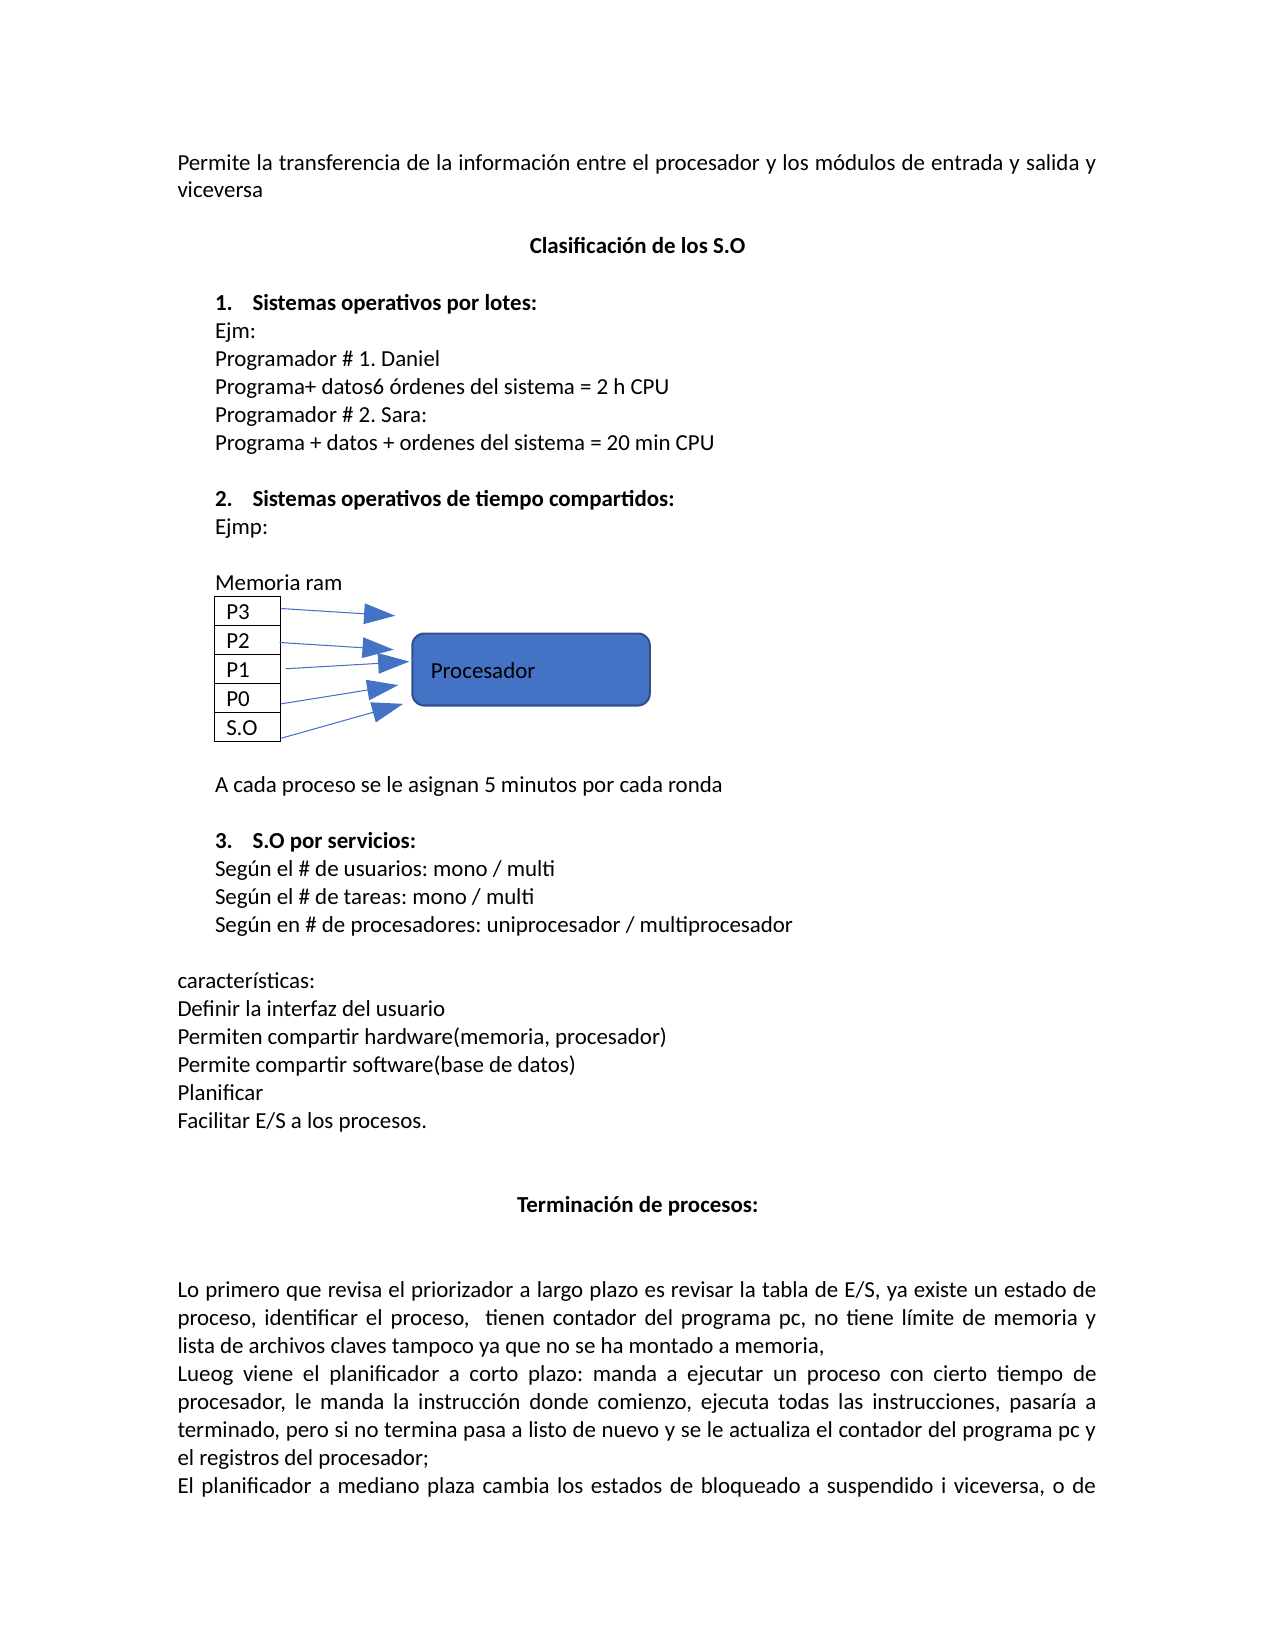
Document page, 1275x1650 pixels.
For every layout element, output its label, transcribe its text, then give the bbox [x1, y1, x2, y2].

list Sistemas operativos de tiempo compartidos: [215, 484, 1098, 512]
text Permite compartir software(base de datos) [177, 1051, 1098, 1078]
table_cell P0 [215, 684, 280, 712]
text Ejmp: [215, 512, 1098, 540]
text características: [177, 966, 1098, 994]
text El planificador a mediano plaza cambia los estados de bloqueado a suspendido i viceversa, o de [177, 1471, 1098, 1499]
list Sistemas operativos por lotes: [215, 288, 1098, 316]
text Clasificación de los S.O [177, 232, 1098, 260]
text Lo primero que revisa el priorizador a largo plazo es revisar la tabla de E/S, ya existe un estado de proceso, identificar el proceso, tienen contador del programa pc, no tiene límite de memoria y lista de archivos claves tampoco ya que no se ha montado a memoria, [177, 1275, 1098, 1359]
table_cell S.O [215, 713, 280, 741]
text Ejm: [215, 316, 1098, 344]
text Planificar [177, 1078, 1098, 1107]
table_cell P1 [215, 655, 280, 683]
text Permiten compartir hardware(memoria, procesador) [177, 1022, 1098, 1051]
list S.O por servicios: [215, 826, 1098, 854]
table_cell P2 [215, 626, 280, 654]
text Memoria ram [215, 568, 1098, 596]
text Programa+ datos6 órdenes del sistema = 2 h CPU [215, 372, 1098, 400]
text Programador # 2. Sara: [215, 400, 1098, 428]
text Según en # de procesadores: uniprocesador / multiprocesador [215, 910, 1098, 938]
text Permite la transferencia de la información entre el procesador y los módulos de entrada y salida y viceversa [177, 148, 1098, 204]
text Según el # de usuarios: mono / multi [215, 854, 1098, 882]
text Facilitar E/S a los procesos. [177, 1107, 1098, 1134]
text Programador # 1. Daniel [215, 344, 1098, 372]
text Lueog viene el planificador a corto plazo: manda a ejecutar un proceso con cierto tiempo de procesador, le manda la instrucción donde comienzo, ejecuta todas las instrucciones, pasaría a terminado, pero si no termina pasa a listo de nuevo y se le actualiza el contador del programa pc y el registros del procesador; [177, 1359, 1098, 1471]
table_header P3 [215, 597, 280, 625]
text Según el # de tareas: mono / multi [215, 882, 1098, 910]
text Terminación de procesos: [177, 1191, 1098, 1219]
text Definir la interfaz del usuario [177, 994, 1098, 1022]
text A cada proceso se le asignan 5 minutos por cada ronda [215, 770, 1098, 798]
text Programa + datos + ordenes del sistema = 20 min CPU [215, 428, 1098, 456]
